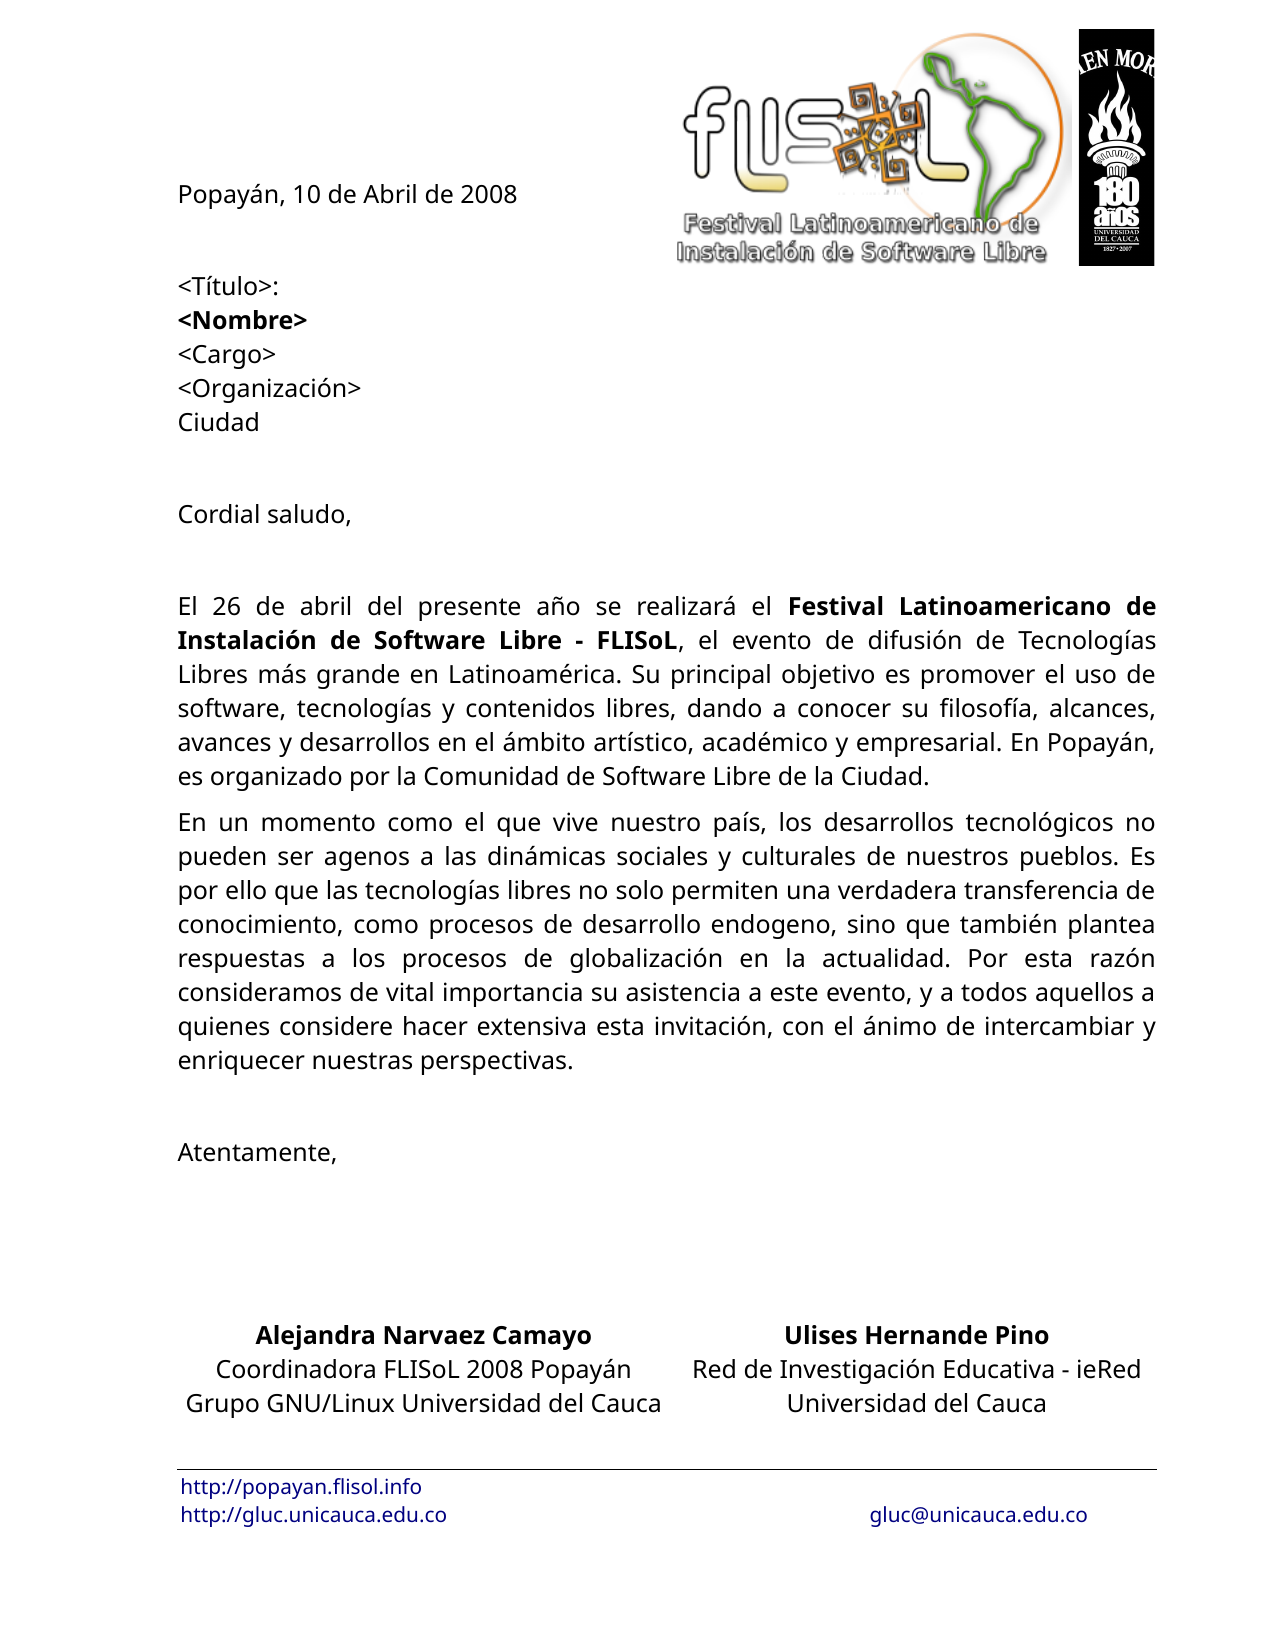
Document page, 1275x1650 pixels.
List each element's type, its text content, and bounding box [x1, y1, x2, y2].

picture [672, 29, 1072, 266]
text Atentamente, [177, 1135, 1157, 1169]
text El 26 de abril del presente año se realizará el Festival Latinoamericano de Instalación de Software Libre - FLISoL, el evento de difusión de Tecnologías Libres más grande en Latinoamérica. Su principal objetivo es promover el uso de software, tecnologías y contenidos libres, dando a conocer su filosofía, alcances, avances y desarrollos en el ámbito artístico, académico y empresarial. En Popayán, es organizado por la Comunidad de Software Libre de la Ciudad. [177, 588, 1157, 793]
picture [1078, 29, 1155, 266]
text Alejandra Narvaez Camayo Ulises Hernande Pino Coordinadora FLISoL 2008 Popayán Red de Investigación Educativa - ieRed Grupo GNU/Linux Universidad del Cauca Universidad del Cauca [177, 1318, 1157, 1420]
text Popayán, 10 de Abril de 2008 [177, 177, 672, 211]
text <Título>: <Nombre> <Cargo> <Organización> Ciudad [177, 269, 1157, 439]
text En un momento como el que vive nuestro país, los desarrollos tecnológicos no pueden ser agenos a las dinámicas sociales y culturales de nuestros pueblos. Es por ello que las tecnologías libres no solo permiten una verdadera transferencia de conocimiento, como procesos de desarrollo endogeno, sino que también plantea respuestas a los procesos de globalización en la actualidad. Por esta razón consideramos de vital importancia su asistencia a este evento, y a todos aquellos a quienes considere hacer extensiva esta invitación, con el ánimo de intercambiar y enriquecer nuestras perspectivas. [177, 804, 1157, 1077]
text Cordial saludo, [177, 497, 1157, 531]
